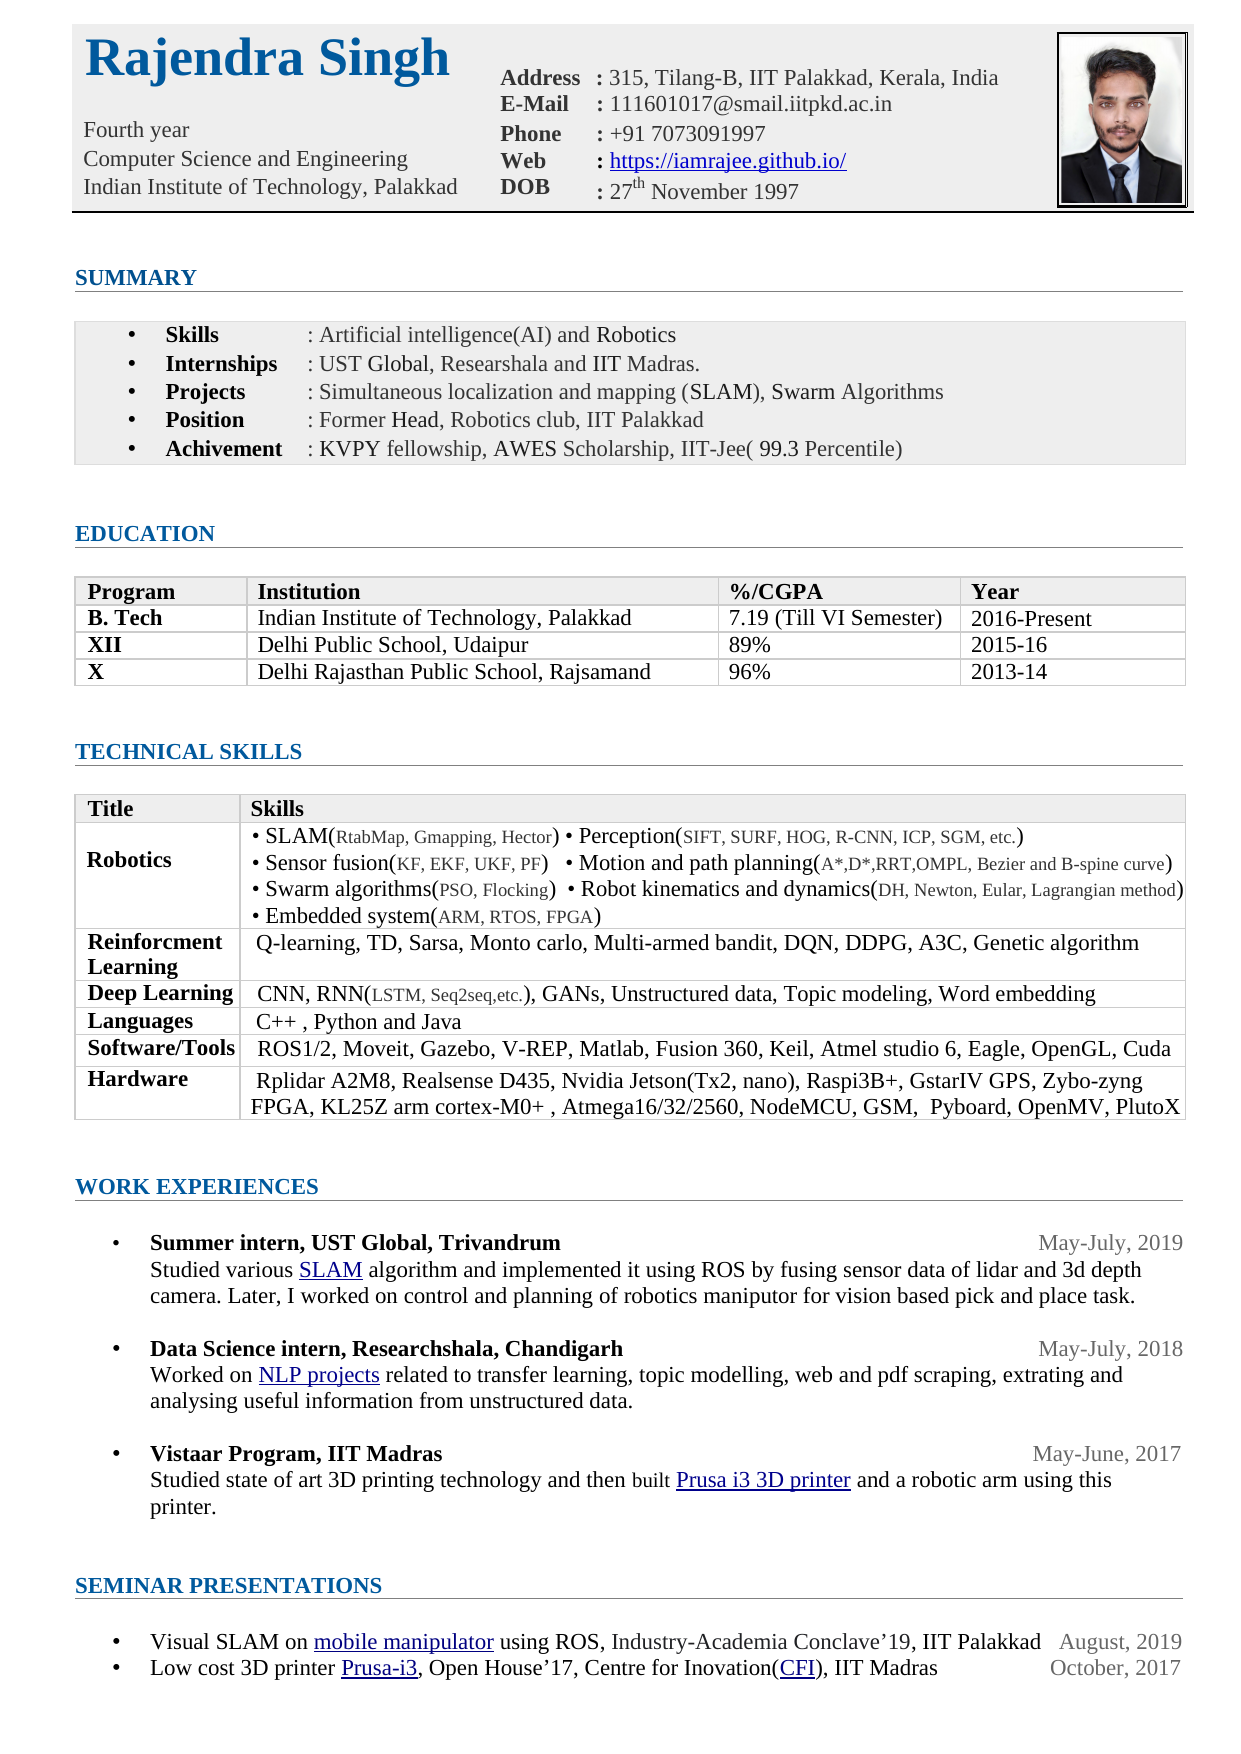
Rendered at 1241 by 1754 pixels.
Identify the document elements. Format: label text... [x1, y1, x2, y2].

table_header %/CGPA [719, 578, 960, 604]
table_cell Software/Tools [76, 1035, 239, 1066]
table_cell Robotics [76, 823, 239, 928]
table_cell Position [76, 407, 294, 435]
table_header : Artificial intelligence(AI) and Robotics [294, 322, 1185, 350]
table_header Year [961, 578, 1185, 604]
text SEMINAR PRESENTATIONS [75, 1572, 1183, 1598]
table_cell • SLAM(RtabMap, Gmapping, Hector) • Perception(SIFT, SURF, HOG, R-CNN, ICP, SGM, etc.) • Sensor fusion(KF, EKF, UKF, PF) • Motion and path planning(A*,D*,RRT,OMPL, Bezier and B-spine curve) • Swarm algorithms(PSO, Flocking) • Robot kinematics and dynamics(DH, Newton, Eular, Lagrangian method) • Embedded system(ARM, RTOS, FPGA) [241, 823, 1185, 928]
table_cell Reinforcment Learning [76, 929, 239, 979]
list Visual SLAM on mobile manipulator using ROS, Industry-Academia Conclave’19, IIT Palakkad August, 2019 [112, 1628, 1183, 1654]
table_cell : UST Global, Researshala and IIT Madras. [294, 350, 1185, 379]
list Summer intern, UST Global, Trivandrum May-July, 2019 [112, 1229, 1183, 1256]
table_header Program [76, 578, 246, 604]
table_cell Delhi Rajasthan Public School, Rajsamand [248, 660, 718, 685]
table_cell Deep Learning [76, 981, 239, 1007]
table_cell Computer Science and Engineering [72, 147, 500, 173]
table_cell : 111601017@smail.iitpkd.ac.in : +91 7073091997 [590, 90, 1057, 147]
table_cell : Simultaneous localization and mapping (SLAM), Swarm Algorithms [294, 379, 1185, 407]
table_cell Rplidar A2M8, Realsense D435, Nvidia Jetson(Tx2, nano), Raspi3B+, GstarIV GPS, Zybo-zyng FPGA, KL25Z arm cortex-M0+ , Atmega16/32/2560, NodeMCU, GSM, Pyboard, OpenMV, PlutoX [241, 1067, 1185, 1119]
table_cell Indian Institute of Technology, Palakkad [72, 173, 500, 211]
table_header Institution [248, 578, 718, 604]
table_cell X [76, 660, 246, 685]
table_cell CNN, RNN(LSTM, Seq2seq,etc.), GANs, Unstructured data, Topic modeling, Word embedding [241, 981, 1185, 1007]
table_cell ROS1/2, Moveit, Gazebo, V-REP, Matlab, Fusion 360, Keil, Atmel studio 6, Eagle, OpenGL, Cuda [241, 1035, 1185, 1066]
table_header Skills [241, 795, 1185, 822]
table_header Title [76, 795, 239, 822]
table_cell Indian Institute of Technology, Palakkad [248, 606, 718, 631]
picture [1061, 37, 1182, 203]
list Studied various SLAM algorithm and implemented it using ROS by fusing sensor data of lidar and 3d depth camera. Later, I worked on control and planning of robotics maniputor for vision based pick and place task. [112, 1256, 1183, 1308]
table_cell : https://iamrajee.github.io/ [590, 147, 1057, 173]
table_header Skills [76, 322, 294, 350]
table_cell Languages [76, 1008, 239, 1034]
table_cell 89% [719, 633, 960, 658]
table_header Rajendra Singh [72, 24, 500, 90]
table_cell 2013-14 [961, 660, 1185, 685]
table_cell B. Tech [76, 606, 246, 631]
table_header Address [500, 24, 590, 90]
list Worked on NLP projects related to transfer learning, topic modelling, web and pdf scraping, extrating and analysing useful information from unstructured data. [112, 1361, 1183, 1414]
table_cell DOB [500, 173, 590, 211]
table_cell Hardware [76, 1067, 239, 1119]
list Studied state of art 3D printing technology and then built Prusa i3 3D printer and a robotic arm using this printer. [112, 1466, 1183, 1519]
list Data Science intern, Researchshala, Chandigarh May-July, 2018 [112, 1335, 1183, 1361]
table_cell : Former Head, Robotics club, IIT Palakkad [294, 407, 1185, 435]
table_cell : KVPY fellowship, AWES Scholarship, IIT-Jee( 99.3 Percentile) [294, 435, 1185, 464]
table_cell Delhi Public School, Udaipur [248, 633, 718, 658]
table_cell C++ , Python and Java [241, 1008, 1185, 1034]
table_cell Achivement [76, 435, 294, 464]
table_cell 2016-Present [961, 606, 1185, 631]
table_cell Q-learning, TD, Sarsa, Monto carlo, Multi-armed bandit, DQN, DDPG, A3C, Genetic algorithm [241, 929, 1185, 979]
table_cell Internships [76, 350, 294, 379]
text SUMMARY [75, 264, 1183, 291]
text WORK EXPERIENCES [75, 1173, 1183, 1200]
list Vistaar Program, IIT Madras May-June, 2017 [112, 1440, 1183, 1466]
table_cell Web [500, 147, 590, 173]
table_cell Fourth year [72, 90, 500, 147]
table_cell : 27th November 1997 [590, 173, 1194, 211]
text EDUCATION [75, 520, 1183, 547]
list Low cost 3D printer Prusa-i3, Open House’17, Centre for Inovation(CFI), IIT Madras October, 2017 [112, 1654, 1183, 1681]
table_cell 7.19 (Till VI Semester) [719, 606, 960, 631]
table_cell Projects [76, 379, 294, 407]
text TECHNICAL SKILLS [75, 738, 1183, 765]
table_header [1059, 34, 1185, 205]
table_header : 315, Tilang-B, IIT Palakkad, Kerala, India [590, 24, 1194, 90]
table_cell E-Mail Phone [500, 90, 590, 147]
table_cell XII [76, 633, 246, 658]
table_cell 2015-16 [961, 633, 1185, 658]
table_cell 96% [719, 660, 960, 685]
